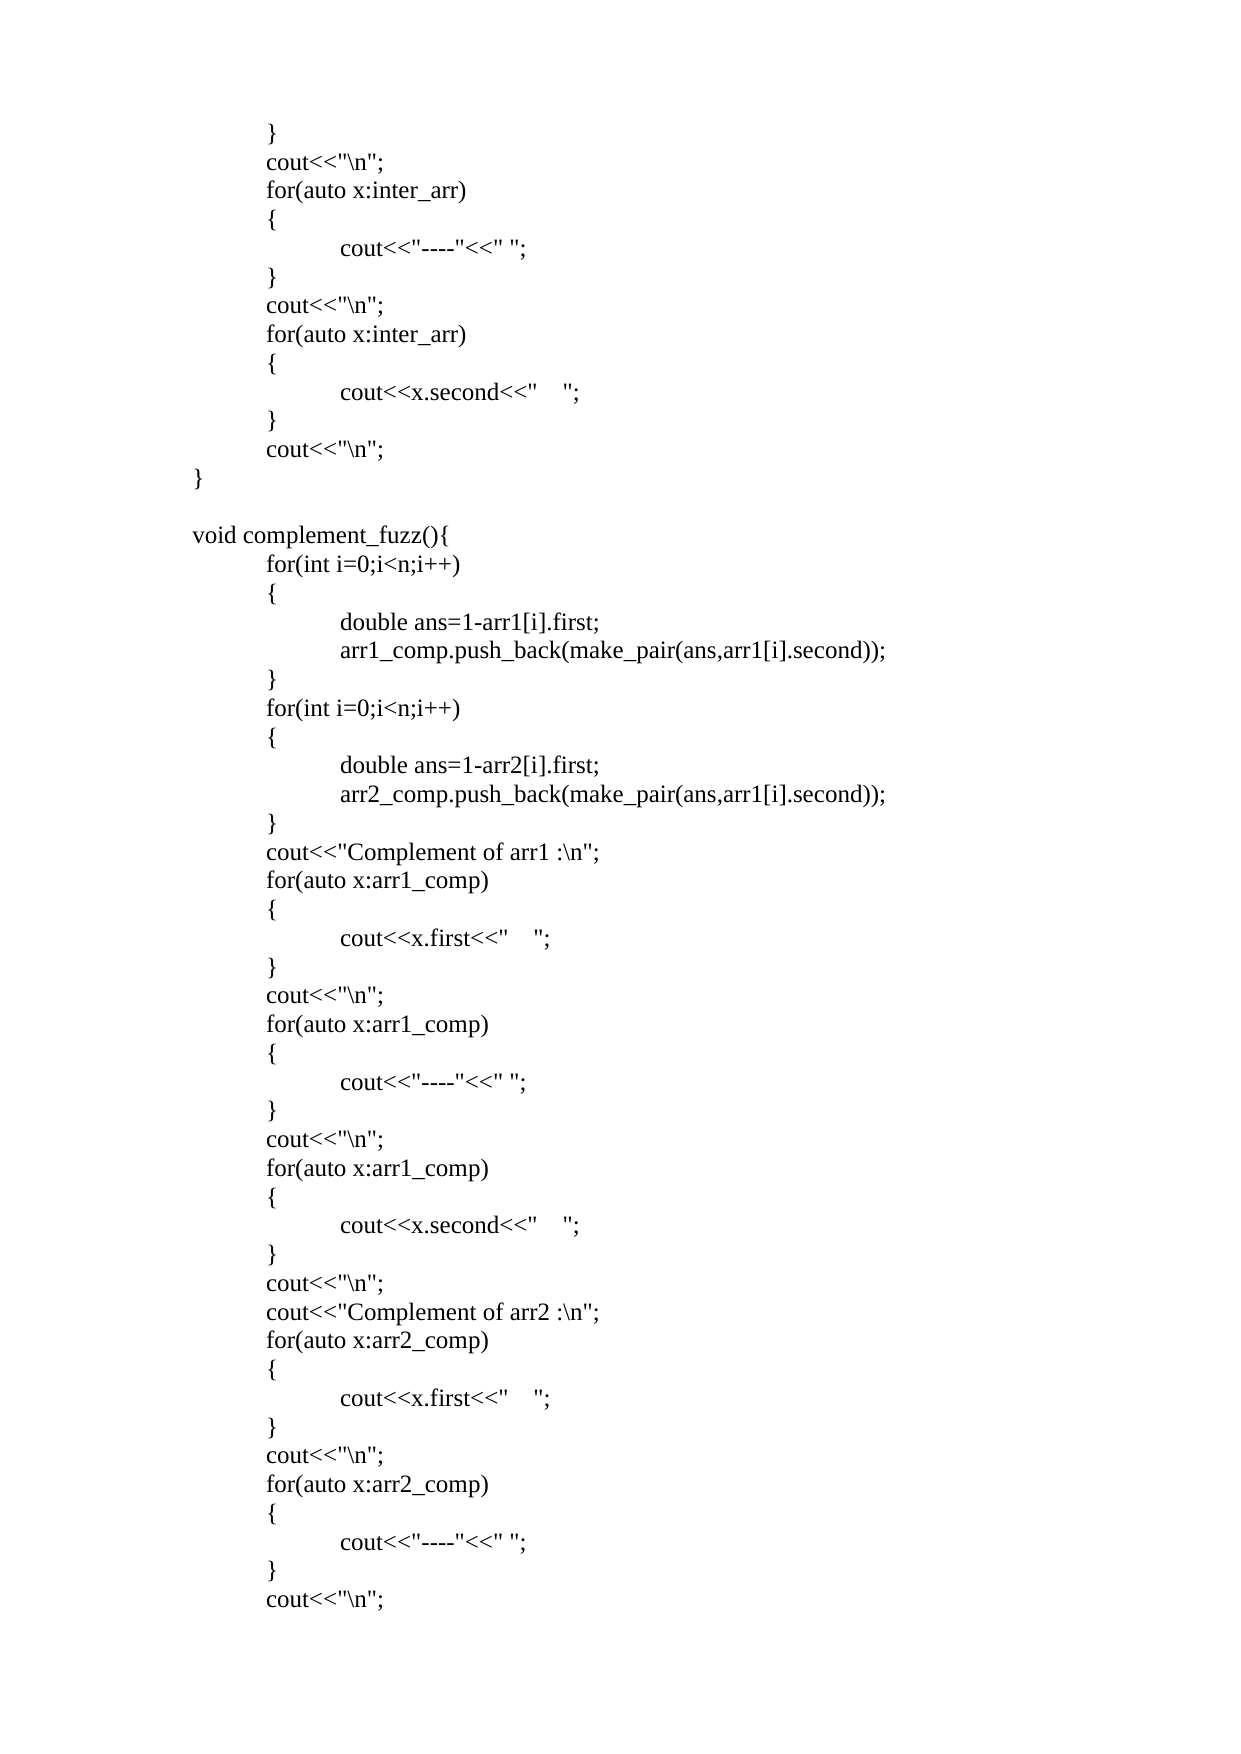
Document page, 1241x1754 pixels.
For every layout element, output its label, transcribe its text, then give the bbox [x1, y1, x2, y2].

text { [118, 578, 1122, 607]
text double ans=1-arr1[i].first; [118, 607, 1122, 636]
text { [118, 204, 1122, 233]
text } [118, 118, 1122, 147]
text for(auto x:arr1_comp) [118, 866, 1122, 894]
text { [118, 348, 1122, 377]
text cout<<"----"<<" "; [118, 233, 1122, 262]
text for(auto x:arr2_comp) [118, 1469, 1122, 1498]
text cout<<x.first<<" "; [118, 1383, 1122, 1412]
text { [118, 894, 1122, 923]
text cout<<"----"<<" "; [118, 1067, 1122, 1096]
text } [118, 1556, 1122, 1584]
text for(int i=0;i<n;i++) [118, 693, 1122, 722]
text } [118, 262, 1122, 291]
text for(auto x:arr1_comp) [118, 1153, 1122, 1182]
text void complement_fuzz(){ [118, 521, 1122, 549]
text arr2_comp.push_back(make_pair(ans,arr1[i].second)); [118, 779, 1122, 808]
text { [118, 1038, 1122, 1067]
text for(auto x:arr1_comp) [118, 1009, 1122, 1038]
text } [118, 808, 1122, 837]
text for(auto x:inter_arr) [118, 176, 1122, 204]
text cout<<"\n"; [118, 1584, 1122, 1613]
text cout<<"\n"; [118, 1268, 1122, 1297]
text cout<<"Complement of arr2 :\n"; [118, 1297, 1122, 1326]
text cout<<"\n"; [118, 434, 1122, 463]
text { [118, 722, 1122, 751]
text } [118, 463, 1122, 492]
text cout<<"\n"; [118, 1124, 1122, 1153]
text cout<<"\n"; [118, 981, 1122, 1009]
text cout<<x.second<<" "; [118, 1211, 1122, 1239]
text for(auto x:arr2_comp) [118, 1326, 1122, 1354]
text } [118, 1239, 1122, 1268]
text } [118, 1096, 1122, 1124]
text cout<<"\n"; [118, 291, 1122, 319]
text { [118, 1498, 1122, 1527]
text } [118, 664, 1122, 693]
text cout<<x.second<<" "; [118, 377, 1122, 406]
text } [118, 952, 1122, 981]
text for(int i=0;i<n;i++) [118, 549, 1122, 578]
text } [118, 406, 1122, 434]
text } [118, 1412, 1122, 1441]
text cout<<"\n"; [118, 1441, 1122, 1469]
text { [118, 1354, 1122, 1383]
text { [118, 1182, 1122, 1211]
text cout<<"----"<<" "; [118, 1527, 1122, 1556]
text cout<<"Complement of arr1 :\n"; [118, 837, 1122, 866]
text double ans=1-arr2[i].first; [118, 751, 1122, 779]
text cout<<"\n"; [118, 147, 1122, 176]
text arr1_comp.push_back(make_pair(ans,arr1[i].second)); [118, 636, 1122, 664]
text for(auto x:inter_arr) [118, 319, 1122, 348]
text cout<<x.first<<" "; [118, 923, 1122, 952]
